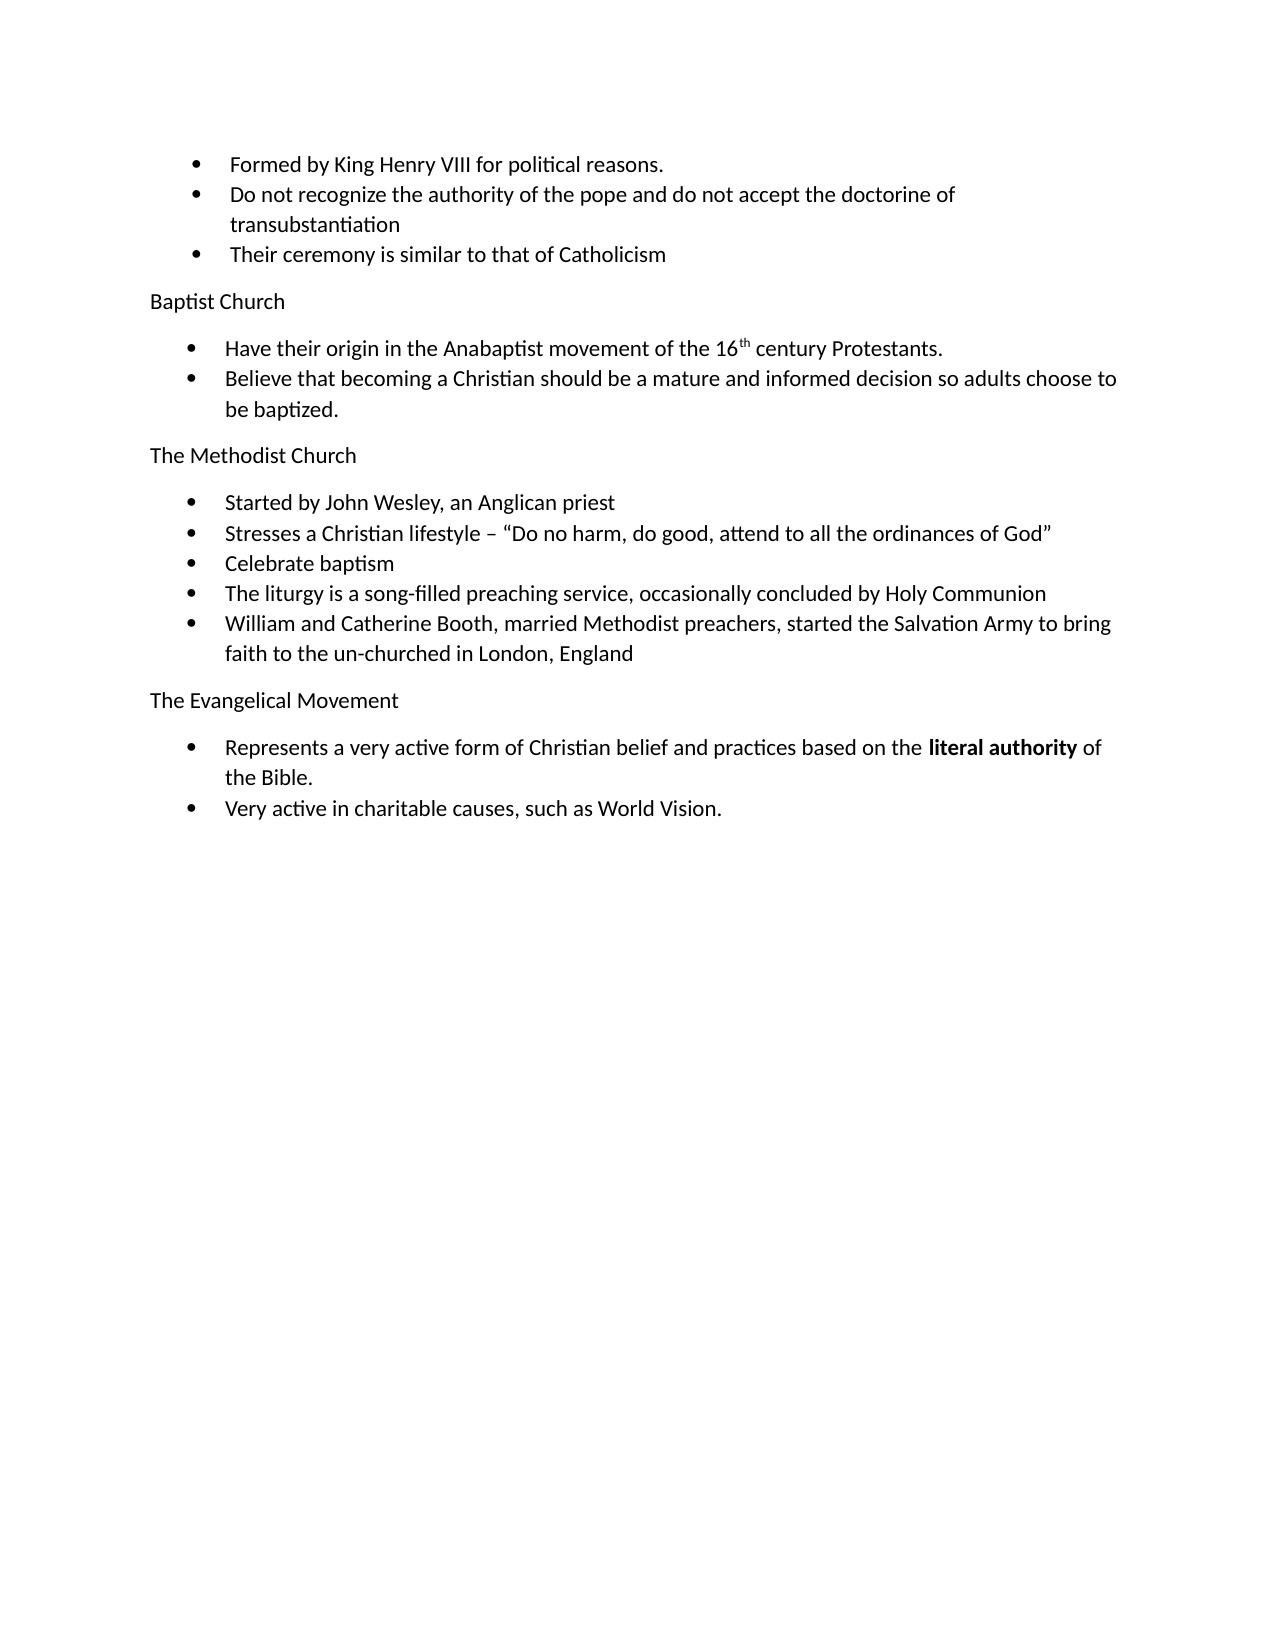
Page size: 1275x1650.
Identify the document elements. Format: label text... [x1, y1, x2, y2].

list Very active in charitable causes, such as World Vision. [187, 794, 1125, 822]
list Celebrate baptism [187, 549, 1125, 577]
list Their ceremony is similar to that of Catholicism [192, 241, 1125, 269]
list Started by John Wesley, an Anglican priest [187, 488, 1125, 517]
list William and Catherine Booth, married Methodist preachers, started the Salvation Army to bring faith to the un-churched in London, England [187, 609, 1125, 668]
list Do not recognize the authority of the pope and do not accept the doctorine of transubstantiation [192, 180, 1125, 238]
list Stresses a Christian lifestyle – “Do no harm, do good, attend to all the ordinances of God” [187, 519, 1125, 547]
text The Methodist Church [150, 442, 1125, 470]
text Baptist Church [150, 287, 1125, 316]
list Formed by King Henry VIII for political reasons. [192, 150, 1125, 178]
text The Evangelical Movement [150, 686, 1125, 714]
list Represents a very active form of Christian belief and practices based on the literal authority of the Bible. [187, 733, 1125, 792]
list Have their origin in the Anabaptist movement of the 16th century Protestants. [187, 334, 1125, 362]
list The liturgy is a song-filled preaching service, occasionally concluded by Holy Communion [187, 579, 1125, 607]
list Believe that becoming a Christian should be a mature and informed decision so adults choose to be baptized. [187, 364, 1125, 423]
